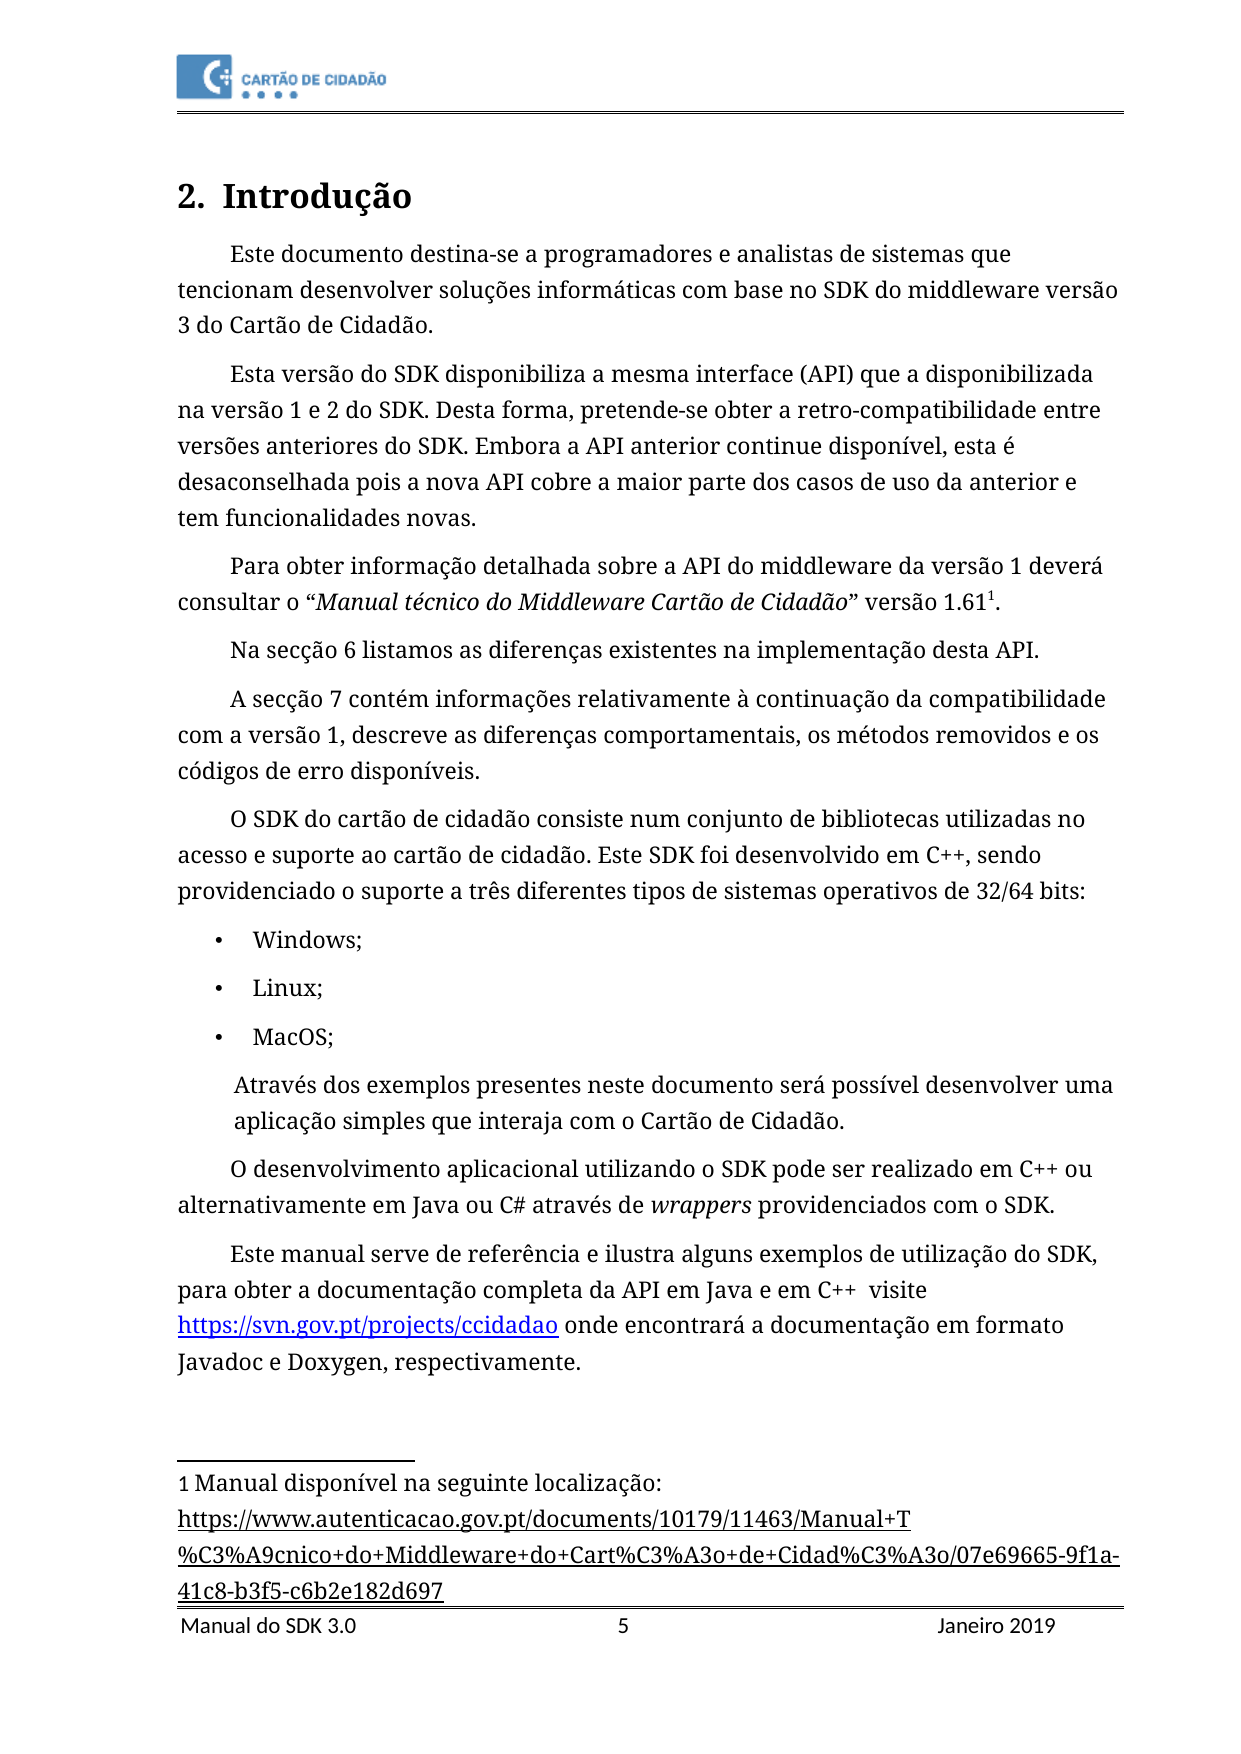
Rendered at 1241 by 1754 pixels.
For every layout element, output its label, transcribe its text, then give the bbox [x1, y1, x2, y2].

subtitle Introdução [177, 173, 1124, 218]
list Através dos exemplos presentes neste documento será possível desenvolver uma aplicação simples que interaja com o Cartão de Cidadão. [158, 1069, 1124, 1136]
text Este manual serve de referência e ilustra alguns exemplos de utilização do SDK, para obter a documentação completa da API em Java e em C++ visite https://svn.gov.pt/projects/ccidadao onde encontrará a documentação em formato Javadoc e Doxygen, respectivamente. [177, 1238, 1124, 1377]
text Este documento destina-se a programadores e analistas de sistemas que tencionam desenvolver soluções informáticas com base no SDK do middleware versão 3 do Cartão de Cidadão. [177, 238, 1124, 341]
text Na secção 6 listamos as diferenças existentes na implementação desta API. [177, 634, 1124, 666]
text O SDK do cartão de cidadão consiste num conjunto de bibliotecas utilizadas no acesso e suporte ao cartão de cidadão. Este SDK foi desenvolvido em C++, sendo providenciado o suporte a três diferentes tipos de sistemas operativos de 32/64 bits: [177, 803, 1124, 906]
list MacOS; [215, 1020, 1124, 1052]
picture [174, 49, 428, 106]
text Para obter informação detalhada sobre a API do middleware da versão 1 deverá consultar o “Manual técnico do Middleware Cartão de Cidadão” versão 1.61. [177, 550, 1124, 617]
text O desenvolvimento aplicacional utilizando o SDK pode ser realizado em C++ ou alternativamente em Java ou C# através de wrappers providenciados com o SDK. [177, 1153, 1124, 1220]
text Esta versão do SDK disponibiliza a mesma interface (API) que a disponibilizada na versão 1 e 2 do SDK. Desta forma, pretende-se obter a retro-compatibilidade entre versões anteriores do SDK. Embora a API anterior continue disponível, esta é desaconselhada pois a nova API cobre a maior parte dos casos de uso da anterior e tem funcionalidades novas. [177, 358, 1124, 533]
list Windows; [215, 923, 1124, 955]
list Linux; [215, 972, 1124, 1003]
text Manual disponível na seguinte localização: https://www.autenticacao.gov.pt/documents/10179/11463/Manual+T%C3%A9cnico+do+Middleware+do+Cart%C3%A3o+de+Cidad%C3%A3o/07e69665-9f1a-41c8-b3f5-c6b2e182d697 [177, 1467, 1124, 1606]
text A secção 7 contém informações relativamente à continuação da compatibilidade com a versão 1, descreve as diferenças comportamentais, os métodos removidos e os códigos de erro disponíveis. [177, 683, 1124, 786]
